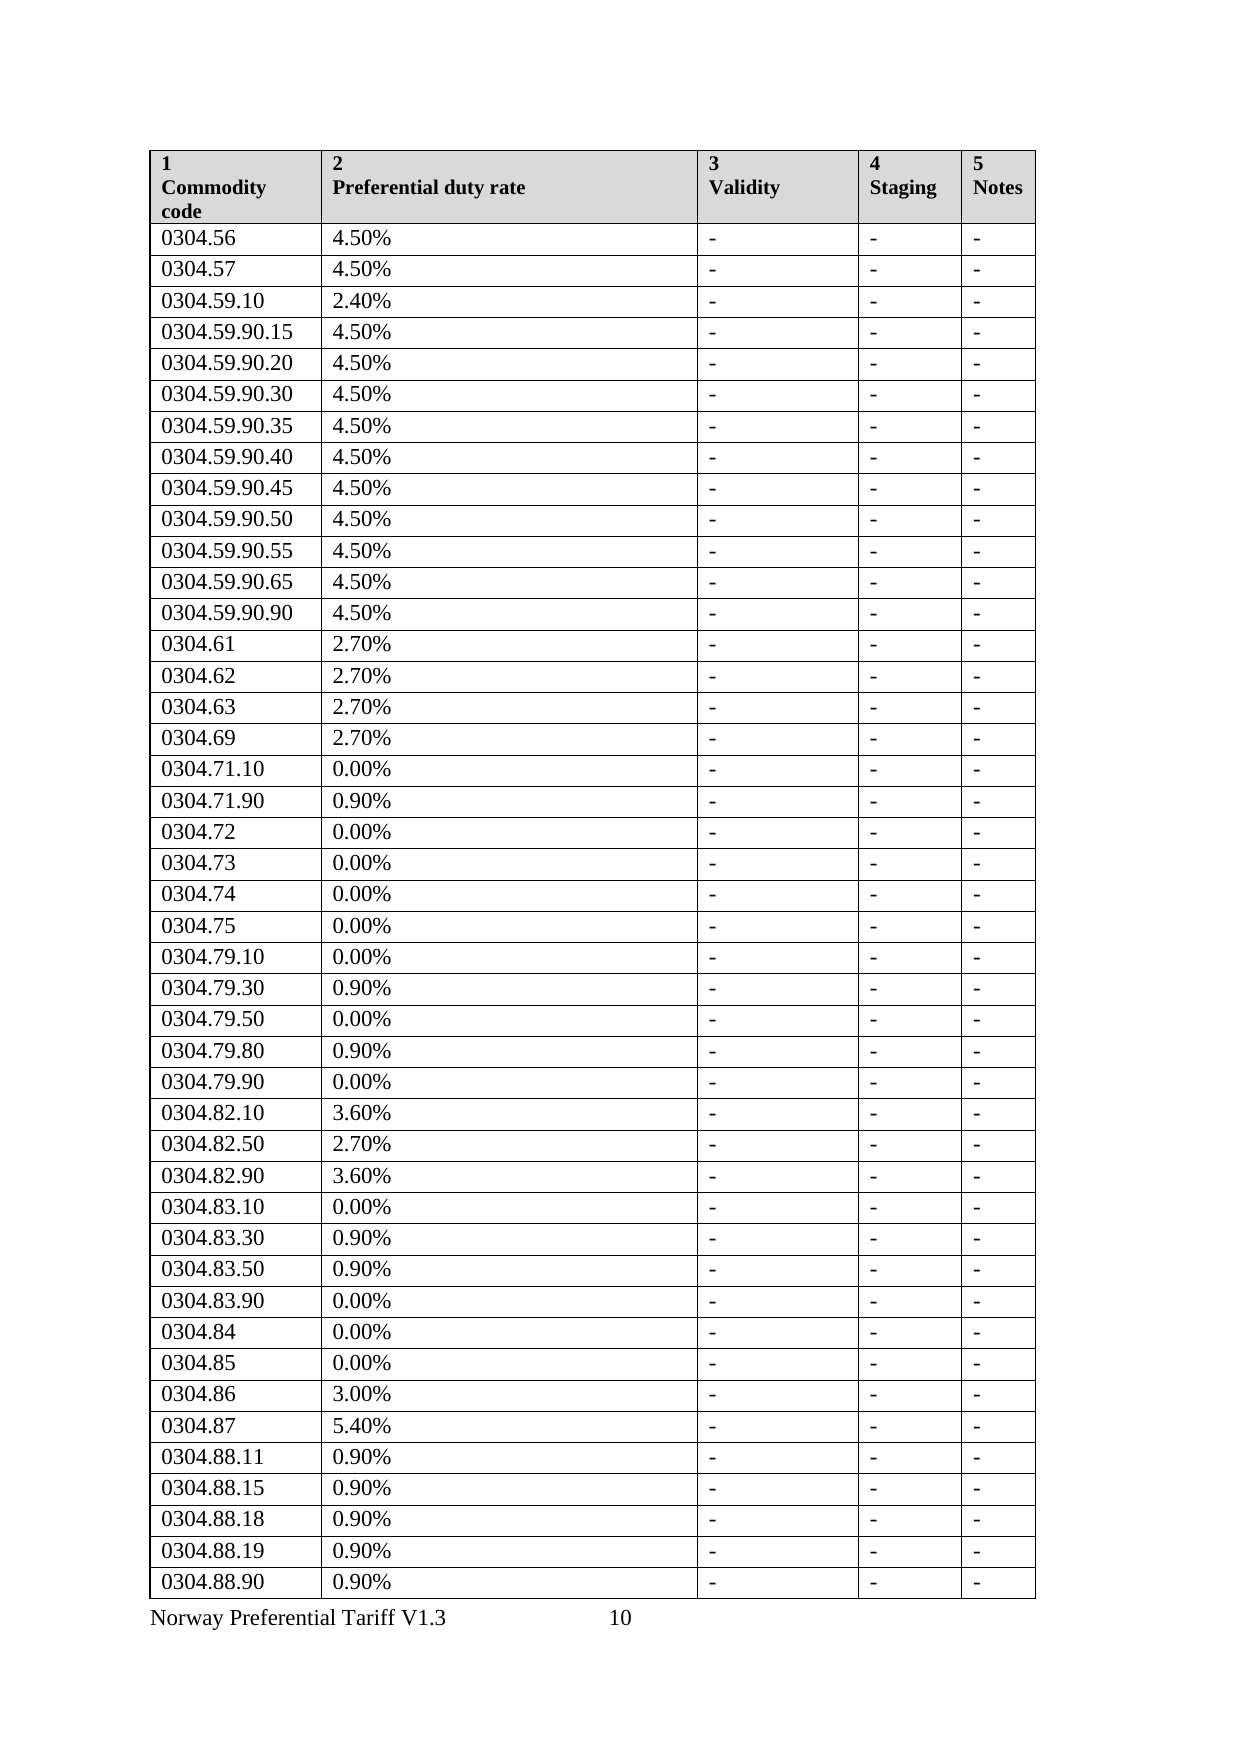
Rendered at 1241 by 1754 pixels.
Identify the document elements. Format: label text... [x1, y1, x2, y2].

table_cell - [962, 1068, 1035, 1098]
table_cell - [698, 1381, 858, 1411]
table_cell 0.90% [322, 1256, 697, 1286]
table_cell - [962, 724, 1035, 754]
table_cell - [962, 1287, 1035, 1317]
table_cell - [859, 1506, 961, 1536]
table_cell - [962, 1099, 1035, 1129]
table_cell 0304.62 [151, 662, 321, 692]
table_cell - [859, 1037, 961, 1067]
table_cell 0304.82.90 [151, 1162, 321, 1192]
table_cell - [859, 1006, 961, 1036]
table_cell - [698, 537, 858, 567]
table_cell - [859, 224, 961, 254]
table_cell - [962, 787, 1035, 817]
table_cell - [698, 599, 858, 629]
table_cell - [962, 943, 1035, 973]
table_cell 0304.79.80 [151, 1037, 321, 1067]
table_cell - [962, 349, 1035, 379]
table_cell 0.90% [322, 974, 697, 1004]
table_cell 0304.59.90.20 [151, 349, 321, 379]
table_cell 0.90% [322, 1537, 697, 1567]
table_cell - [962, 881, 1035, 911]
table_cell - [962, 1006, 1035, 1036]
table_cell - [962, 1162, 1035, 1192]
table_cell - [698, 287, 858, 317]
table_cell 0304.86 [151, 1381, 321, 1411]
table_cell - [859, 1381, 961, 1411]
table_cell - [962, 1037, 1035, 1067]
table_cell - [859, 1474, 961, 1504]
table_cell 0.00% [322, 1349, 697, 1379]
table_cell - [698, 1224, 858, 1254]
table_cell - [698, 1006, 858, 1036]
table_cell 2.70% [322, 662, 697, 692]
table_cell 0.90% [322, 1568, 697, 1598]
table_cell 0.90% [322, 1443, 697, 1473]
table_cell - [962, 599, 1035, 629]
table_cell - [859, 756, 961, 786]
table_cell - [962, 1256, 1035, 1286]
table_cell 5.40% [322, 1412, 697, 1442]
table_cell 0.90% [322, 1037, 697, 1067]
table_cell - [859, 474, 961, 504]
table_cell - [859, 506, 961, 536]
table_cell 2.70% [322, 724, 697, 754]
table_cell - [859, 1131, 961, 1161]
table_cell 0304.61 [151, 631, 321, 661]
table_cell 0304.88.15 [151, 1474, 321, 1504]
table_cell - [698, 1443, 858, 1473]
table_cell 0304.59.90.55 [151, 537, 321, 567]
table_cell - [962, 818, 1035, 848]
table_cell 3.60% [322, 1099, 697, 1129]
table_cell 0304.69 [151, 724, 321, 754]
table_cell 0304.83.90 [151, 1287, 321, 1317]
table_cell - [698, 506, 858, 536]
table_cell 0.90% [322, 1224, 697, 1254]
table_cell 0.00% [322, 1318, 697, 1348]
table_cell 4.50% [322, 224, 697, 254]
table_cell - [698, 1131, 858, 1161]
table_cell 0.90% [322, 1474, 697, 1504]
table_cell - [859, 1349, 961, 1379]
table_cell - [859, 818, 961, 848]
table_cell - [962, 662, 1035, 692]
table_cell - [859, 1224, 961, 1254]
table_cell 0304.88.11 [151, 1443, 321, 1473]
table_cell 4.50% [322, 349, 697, 379]
table_cell - [859, 849, 961, 879]
table_cell - [859, 1193, 961, 1223]
table_cell - [859, 1412, 961, 1442]
table_cell - [698, 881, 858, 911]
table_cell - [698, 568, 858, 598]
table_cell - [698, 1537, 858, 1567]
table_cell - [962, 568, 1035, 598]
table_cell - [698, 1506, 858, 1536]
table_cell - [962, 1506, 1035, 1536]
table_cell - [698, 1099, 858, 1129]
table_cell - [859, 1537, 961, 1567]
table_cell - [962, 381, 1035, 411]
table_cell - [859, 1256, 961, 1286]
table_cell 2.40% [322, 287, 697, 317]
table_cell - [698, 256, 858, 286]
table_cell - [859, 568, 961, 598]
table_cell - [698, 756, 858, 786]
table_cell - [859, 1099, 961, 1129]
table_cell 0.90% [322, 1506, 697, 1536]
table_cell - [962, 1193, 1035, 1223]
table_cell 4.50% [322, 381, 697, 411]
table_cell 0304.83.30 [151, 1224, 321, 1254]
table_cell 0304.85 [151, 1349, 321, 1379]
table_cell - [859, 943, 961, 973]
table_cell - [962, 412, 1035, 442]
table_cell - [859, 724, 961, 754]
table_cell - [698, 1037, 858, 1067]
table_cell - [962, 318, 1035, 348]
table_cell 0304.82.50 [151, 1131, 321, 1161]
table_cell 0.00% [322, 1193, 697, 1223]
table_cell 4.50% [322, 412, 697, 442]
table_cell 4.50% [322, 443, 697, 473]
table_cell 0304.57 [151, 256, 321, 286]
table_cell 0304.72 [151, 818, 321, 848]
table_cell - [698, 474, 858, 504]
table_cell 0304.73 [151, 849, 321, 879]
table_cell - [698, 631, 858, 661]
table_cell - [698, 1349, 858, 1379]
table_header 4 Staging [859, 151, 961, 223]
table_cell 0304.87 [151, 1412, 321, 1442]
table_cell - [962, 1412, 1035, 1442]
table_cell - [962, 756, 1035, 786]
table_cell - [698, 1568, 858, 1598]
table_cell - [962, 224, 1035, 254]
table_cell 0304.88.19 [151, 1537, 321, 1567]
table_cell 0304.79.10 [151, 943, 321, 973]
table_cell 0.90% [322, 787, 697, 817]
table_cell - [859, 1318, 961, 1348]
table_header 1 Commodity code [151, 151, 321, 223]
table_cell - [698, 1162, 858, 1192]
table_cell - [698, 724, 858, 754]
table_cell 3.60% [322, 1162, 697, 1192]
table_cell - [698, 662, 858, 692]
table_cell 2.70% [322, 1131, 697, 1161]
table_cell - [859, 1443, 961, 1473]
table_cell 0304.88.90 [151, 1568, 321, 1598]
table_cell 4.50% [322, 599, 697, 629]
table_cell - [698, 1256, 858, 1286]
table_cell - [859, 318, 961, 348]
table_cell - [962, 1568, 1035, 1598]
table_cell - [962, 443, 1035, 473]
table_cell - [698, 1318, 858, 1348]
table_cell 0304.63 [151, 693, 321, 723]
table_cell - [698, 693, 858, 723]
table_cell 0304.79.50 [151, 1006, 321, 1036]
table_cell 0304.59.90.90 [151, 599, 321, 629]
table_cell - [962, 1474, 1035, 1504]
table_cell - [859, 787, 961, 817]
table_cell - [962, 693, 1035, 723]
table_cell 3.00% [322, 1381, 697, 1411]
table_cell - [859, 381, 961, 411]
table_cell 0304.83.50 [151, 1256, 321, 1286]
table_cell 4.50% [322, 474, 697, 504]
table_cell - [698, 381, 858, 411]
table_cell - [859, 412, 961, 442]
table_cell - [698, 849, 858, 879]
table_cell 0304.71.90 [151, 787, 321, 817]
table_cell 0304.74 [151, 881, 321, 911]
table_cell 0.00% [322, 1068, 697, 1098]
table_cell - [859, 974, 961, 1004]
table_cell - [859, 287, 961, 317]
table_cell - [859, 662, 961, 692]
table_cell - [698, 912, 858, 942]
table_cell - [859, 537, 961, 567]
table_cell 0.00% [322, 881, 697, 911]
table_cell - [962, 1537, 1035, 1567]
table_cell - [698, 1068, 858, 1098]
table_cell 0304.79.30 [151, 974, 321, 1004]
table_cell - [859, 1287, 961, 1317]
table_cell 0.00% [322, 756, 697, 786]
table_cell - [962, 849, 1035, 879]
table_cell 0304.59.90.30 [151, 381, 321, 411]
table_cell 0.00% [322, 1287, 697, 1317]
table_cell - [962, 1349, 1035, 1379]
table_header 5 Notes [962, 151, 1035, 223]
table_cell 0304.59.90.45 [151, 474, 321, 504]
table_cell 4.50% [322, 256, 697, 286]
table_cell - [859, 443, 961, 473]
table_cell 0304.59.90.40 [151, 443, 321, 473]
table_cell 0.00% [322, 1006, 697, 1036]
table_cell 0304.71.10 [151, 756, 321, 786]
table_cell 0304.88.18 [151, 1506, 321, 1536]
table_cell - [859, 912, 961, 942]
table_cell - [859, 256, 961, 286]
table_cell 0304.59.10 [151, 287, 321, 317]
table_cell - [698, 224, 858, 254]
table_cell 0304.84 [151, 1318, 321, 1348]
table_cell - [698, 974, 858, 1004]
table_cell - [698, 943, 858, 973]
table_cell - [962, 537, 1035, 567]
table_cell - [698, 1412, 858, 1442]
table_cell 0.00% [322, 849, 697, 879]
table_cell 4.50% [322, 318, 697, 348]
table_cell - [698, 1193, 858, 1223]
table_header 2 Preferential duty rate [322, 151, 697, 223]
table_cell - [859, 631, 961, 661]
table_cell - [698, 318, 858, 348]
table_cell 0.00% [322, 818, 697, 848]
table_cell 2.70% [322, 693, 697, 723]
table_cell 0304.79.90 [151, 1068, 321, 1098]
table_cell - [859, 1162, 961, 1192]
table_cell - [698, 787, 858, 817]
table_cell - [698, 1474, 858, 1504]
table_cell 0304.82.10 [151, 1099, 321, 1129]
table_cell 4.50% [322, 506, 697, 536]
table_cell - [698, 412, 858, 442]
table_cell - [962, 256, 1035, 286]
table_cell - [859, 693, 961, 723]
table_cell - [698, 349, 858, 379]
table_header 3 Validity [698, 151, 858, 223]
table_cell - [859, 1068, 961, 1098]
table_cell 4.50% [322, 537, 697, 567]
table_cell - [962, 474, 1035, 504]
table_cell - [962, 1443, 1035, 1473]
table_cell - [698, 443, 858, 473]
table_cell 0304.59.90.65 [151, 568, 321, 598]
table_cell 0.00% [322, 943, 697, 973]
table_cell - [859, 881, 961, 911]
table_cell - [859, 599, 961, 629]
table_cell 0304.83.10 [151, 1193, 321, 1223]
table_cell 0304.59.90.50 [151, 506, 321, 536]
table_cell - [962, 1381, 1035, 1411]
table_cell - [962, 1224, 1035, 1254]
table_cell - [962, 631, 1035, 661]
table_cell - [698, 1287, 858, 1317]
table_cell 0304.75 [151, 912, 321, 942]
table_cell - [962, 287, 1035, 317]
table_cell - [962, 1131, 1035, 1161]
table_cell - [962, 506, 1035, 536]
table_cell 0.00% [322, 912, 697, 942]
table_cell 4.50% [322, 568, 697, 598]
table_cell - [962, 974, 1035, 1004]
table_cell 0304.59.90.15 [151, 318, 321, 348]
table_cell 0304.56 [151, 224, 321, 254]
table_cell - [698, 818, 858, 848]
table_cell - [962, 1318, 1035, 1348]
table_cell 2.70% [322, 631, 697, 661]
table_cell - [859, 349, 961, 379]
table_cell 0304.59.90.35 [151, 412, 321, 442]
table_cell - [962, 912, 1035, 942]
table_cell - [859, 1568, 961, 1598]
